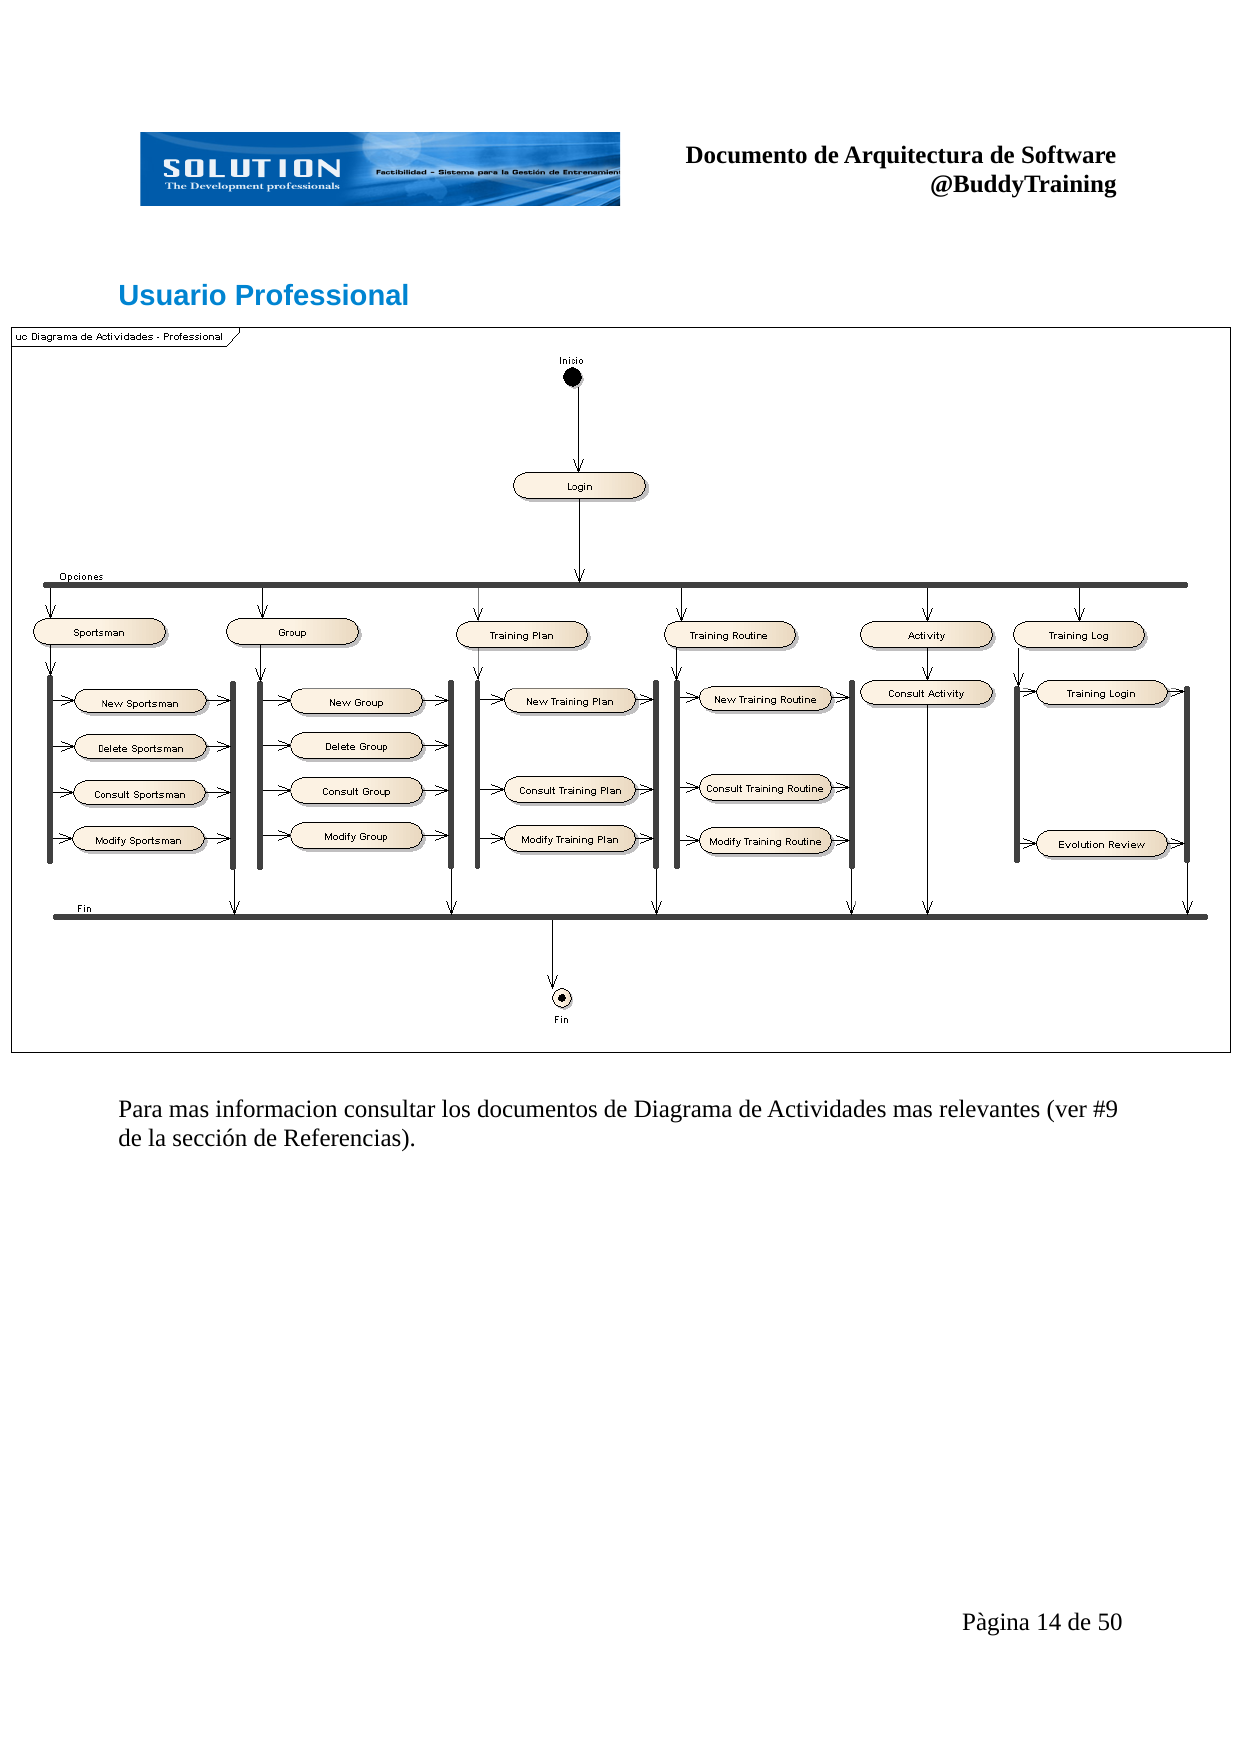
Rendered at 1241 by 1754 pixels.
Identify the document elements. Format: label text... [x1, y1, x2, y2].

picture [140, 132, 621, 206]
text Para mas informacion consultar los documentos de Diagrama de Actividades mas relevantes (ver #9 de la sección de Referencias). [118, 1094, 1122, 1152]
picture [8, 324, 1232, 1054]
subtitle Usuario Professional [118, 278, 1122, 312]
